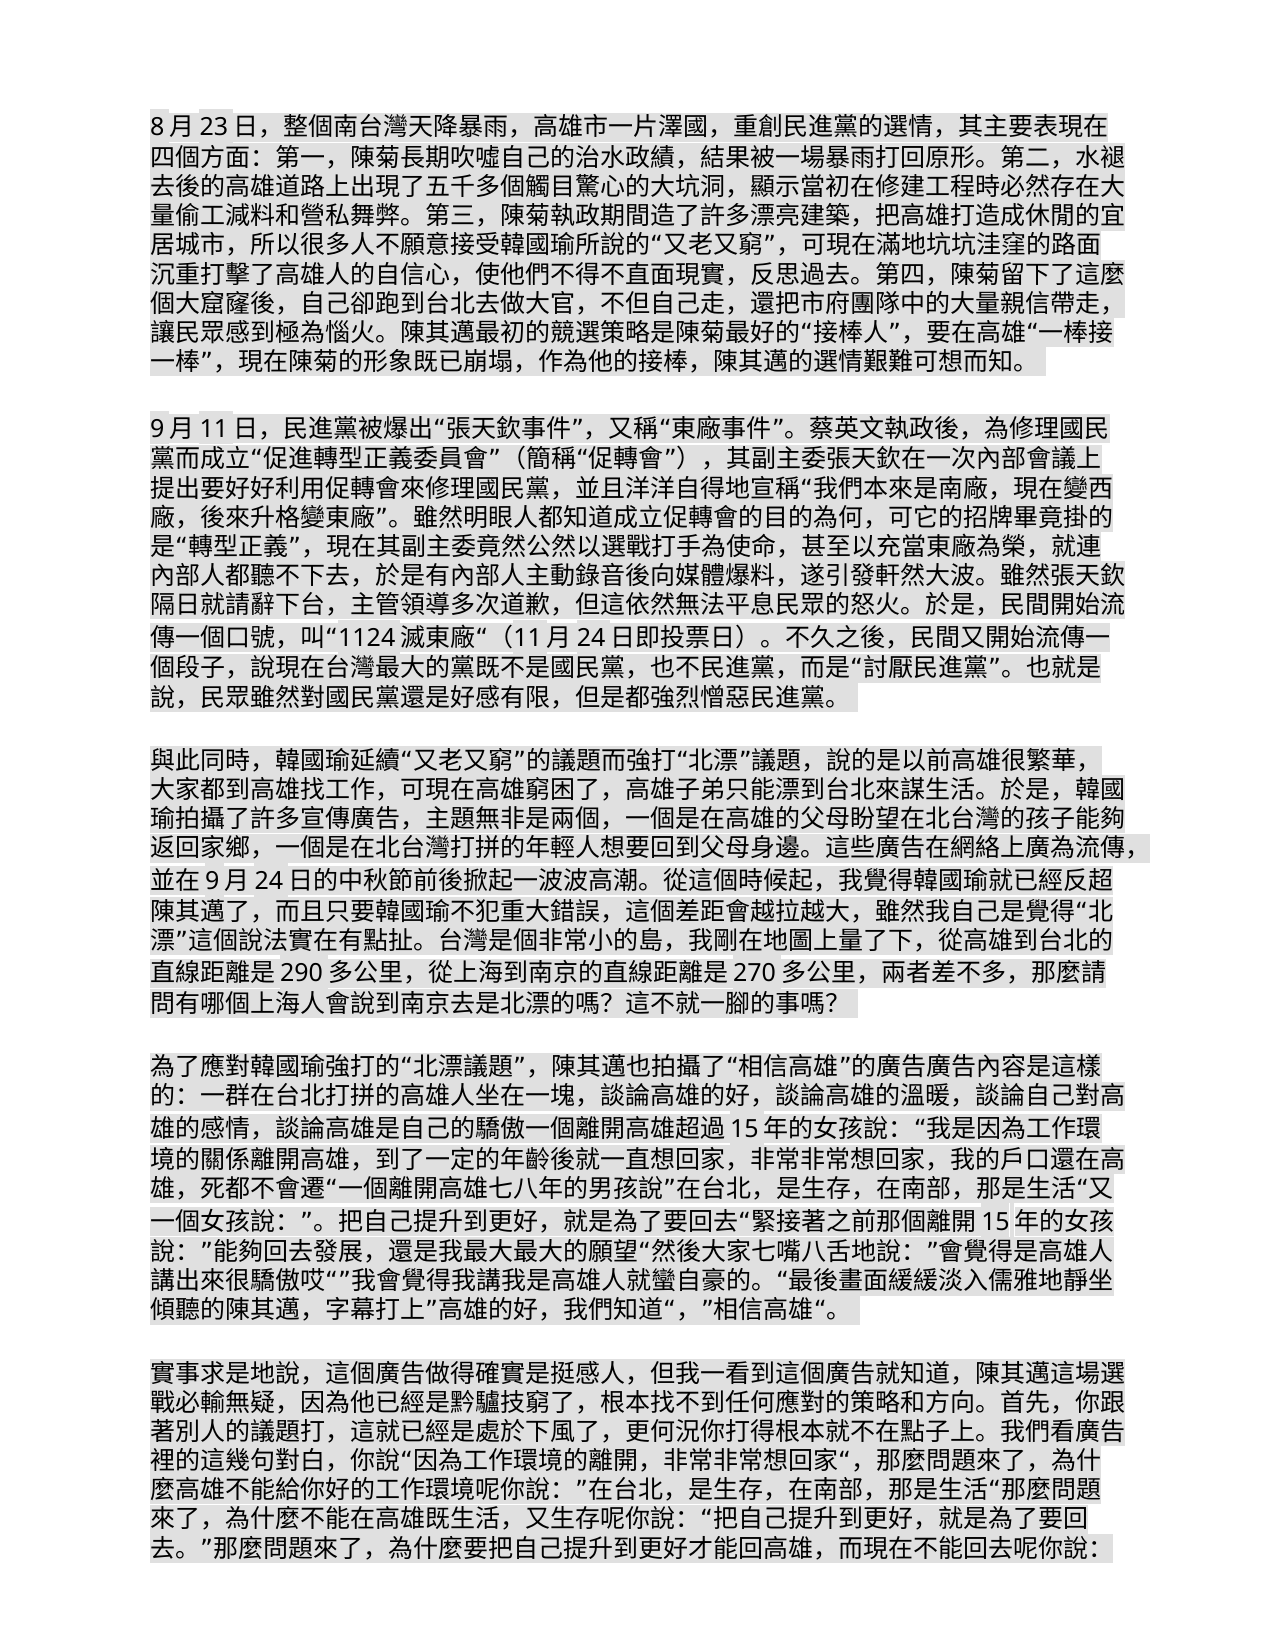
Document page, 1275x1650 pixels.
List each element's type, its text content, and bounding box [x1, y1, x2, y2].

text 左岸發燒友旁觀者清，以下連結文許多分析一語中的、暢快淋漓，謹去除毛語錄部分，譯為正體中文轉載 https://goo.gl/h3PMnr 民進黨在縣市長選舉中遭遇空前慘敗，蔡英文也被迫辭去黨主席，完全印證了我們一貫以來的預測。大戰略的問題，過去已經剖析得很清楚了，民進黨和蔡英文的慘敗是必然的。今天，我們只是從執行的角度，回顧蔡英文為什麼會輸得特別慘？ 首先，我們有必要了解，雖然國民黨和民進黨都出息有限，難成大器，但這兩個政黨在基因上是完全不同的。國民黨的特點在於內鬥內行，外鬥外行，輸得都已經脫褲子了，關起門來還是要排資論輩。在國民黨內，戰將都是沒有什麼好結果的。你勢頭旺的時候，所有人都會撲上來逢迎拍馬，想要跟你套近乎，蹭熱度。可一旦你遭遇挫折了，所有人都會敬而遠之，與你劃清界限，甚至落井下石，踩著你的頭顱而以清高自詡，可謂集官僚文化糟粕之大成。民進黨則不然，他們在處困境時戰力十足，只要能夠殺出血路，他們可以無所不用其極，也可以放下恩怨一致對外。可一旦打下了江山，就會不顧廉恥地搶占地盤，吃相極其難看，可謂集土匪文化糟粕之大成2016年獲得全面執政權後，民進黨人就開始肆無忌憚地爭權奪位，先是最頂層的當權者把最好的權位攬到自己兜里，接著又去拼命搜尋那些次一等的，再次一等的肥差，用來安排自己的小弟。在這個安排小弟的過程中，民進黨看上了台北農產運銷公司（簡稱“北農”）總經理的位置，並且如願以償地拿了下來。可以說，這是民進黨執政以來幹得最蠢的一件事，因為原來的北農總經理正是當時已經淡出政壇十六年，現在正如日中天的高雄新當選市長韓國瑜。若不是被民進黨搞到失業，韓國瑜現在應該還在北農賣菜。民進黨為了一個芝麻綠豆大的小官，丟掉了整片江山，這應該是最令他們追悔莫及的。可話又說回來，斯人也，有斯疾也，有這種缺乏出息的政黨，就會有這種缺乏出息的蠢事。不過在當時，還沒有人想到這件小事會引發山崩海嘯般的後續效應。 民進黨全面執政後，對國民黨發動了抄家滅族式的圍剿，凍結了國民黨的黨產，以致於他們連黨工的薪水都發不出來，更不用說選舉時的大規模資金投入了。在民進黨看來，他們最大的敵人就只有國民黨。只要能把國民黨徹底整垮整死，那麼他們再怎麼胡作非為都行，因為他們已不再有競爭對手，民眾也不再有第二選擇。然而，民進黨這一刀砍下去，不但沒有將國民黨一刀斃命，卻反而割掉了國民黨身上的爛瘡，這可以說是民進黨執政以來幹的第二件大蠢事。我們方才說過，國民黨原本是個腐朽僵化的老機器，要想憑藉自身的能力改革，原本是完全沒有可能的，這從國民黨失去政權後的表現得一如既往的差可以得到證明，即便民進黨執政後的民調一路下滑，作為對照組的國民黨卻也遲遲未能出現相應出現反彈。在國民黨腐朽僵化的機制下，韓國瑜樣的人原本是永無出頭之日的，他當初不就是因為無法適應這種機制而退出政壇的嗎？現在好了，民進黨的全面圍剿，使得國民黨中央喪失了過去可以調配的龐大資源，那些被馬屁精包圍的所謂黨內大佬們也隨之門前冷落，為日後韓國瑜的橫空出世創造了有利環境，這就如同歷代國家危亡時，總會從底層湧現出許多英雄名將一樣。民進黨人如果有智慧，他們就應該懂得，一個腐朽僵化的國民黨才是他們得以長期執政的票房保證。可惜的是，民進黨人就像土匪進城一樣，看到金錢美女便利令智昏，自己撕毀自己的票房。不過，這在當時依然沒有引起人們足夠的重視，畢竟這兩個黨都是一樣的目光短淺，出息有限。 2017年1月12日，不久前因北農總經理工作被民進黨搶走而失業的韓國瑜宣布參選國民黨主席，在5月20日的投票中只獲得5.84％的選票，在候選人中排名第四，可見此時的他在黨內毫無影響力。9月7日，韓國瑜被下放到高雄擔任黨部主委。2018年4月9日，韓國瑜將戶口遷到高雄，宣布參選高雄市長，5月21日正式獲得國民黨提名。當時輿論普遍認為，這是一場不可能打贏的選戰，這跟韓國瑜是否有能力無關，因為輿論認為民進黨不可能失去高雄，民進黨在高雄的勢力強大到什麼程度呢？現在的高雄市是由原來的高雄市和高雄縣合併而來，民進黨在原高雄市已經持續執政了20年，在原高雄縣持續執政了33年，在合併後的2014年高雄市長選舉中，民進黨提名的陳菊獲得了99萬多票，楊秋興獲得了45萬多票，差距高達近54萬票。因此，輿論普遍認為，韓國瑜若能在此次高雄市長選舉時將差距縮小到二十萬以內，那就已經可以算作勝利了。若能將差距縮小到十萬以內，那就絕對是大勝了。至於當選，那是絕對不可能的。 2018年3月7日，陳其邁在民進黨內初選中勝出，獲得黨內提名參選高雄市長，同時也被認為將毫無懸念地在年底的高雄市長選舉中勝出。4月21日，原高雄市長陳菊北上出任蔡英文辦公室的秘書長，同時還帶了一幫在市府的親信隨她北上，瘋狂地搶占各個要職肥缺。這是民進黨執政以來幹的第三件大蠢事，它不僅引起了極差的社會觀感，更導致日後高雄選戰告急時，民進黨在高雄根本沒有人才可用。與第一，第二件大蠢事一樣，幹出這第三件大蠢事同樣也是由於他們的土匪文化所決定的，一旦老大搶下權位，就得趕緊給小弟分地分錢。 其實，此時韓國瑜的聲勢已有漸起之勢，這主要是因為他在北農的繼任者吳音寧表現實在太爛，飽受社會各界撻伐。吳音寧憑藉裙帶關係出任北農總經理後，坐領250萬新台幣（合56萬人民幣）的年薪，卻在經營管理上表現得極其幼稚無能，遂成為國民黨和親藍媒體猛烈攻擊的對象，民進黨和親綠媒體為偏袒自己人，則拼命為吳音寧護航。於是，雙方火力的焦點就集中到那個原本小得不能再小的賣蔬菜水果的公司身上，而交火的方式就是拿前任總經理韓國瑜和現任總經理吳音寧作對比，結果為韓國瑜博取到了求都求不來的媒體版面。陳其邁原本的策略是將選戰作冷處理，因為綠營在高雄基本盤遠大於藍營，只要不出太大的變動，自然就能在年底的選戰中順利當選，這原本也是無可厚非的，所有大幅領先者都會採取這種策略。韓國瑜因基本盤大幅落後故而必須要主動出擊，博取媒體版面，引發社會熱議，才能有迎來轉機的可能。出乎人們意料的是，高雄的陳其邁不願意搭理韓國瑜，台北的吳音寧事件卻使得韓國瑜成為了媒體熱議的焦點經過比對，人們逐漸認識到韓國瑜的四大優點： 第一是能幹，就任四年來，使得一家業績常年處在盈虧線邊緣的公司實現盈利大幅成長，創造了北農成立四十年來前所未有的優秀業績。 第二是親民，就任期間，韓國瑜常年與員工打成一片，公司賺得利潤後，便拿出很大一部分來作為獎金分給員工，即便民進黨議員強力反對也仍然堅持己見，所以韓國瑜離開北農時，上上下下都哭成一片，不捨得他走。同時，韓國瑜對於南部的果農，菜農也非常照顧，讓他們的農產品能夠賣出個好價錢，這也是日後韓國瑜能夠在高雄勝選的主要原因，因為南台灣的各縣市都是以農業為主，而農民長期以來都是最挺民進黨的。這兩年來，由於台灣的蔬菜水果價格崩盤，農民日子非常煎熬，他們自然懷念過好日子時的韓國瑜，痛恨讓他們過苦日子的民進黨，蔡英文和吳音寧。 第三是清廉。民進黨為了鬥倒韓國瑜，派出大量的司法檢調人員去北農查賬，希望能夠找到韓國瑜貪贓枉法的證據。結果出乎所有人意料的是，被派去查賬的會計師居然成為了韓國瑜的鐵粉，他逢人就說：“如果韓國瑜將來參選，一定要投他，我就是查他帳的人，查了這麼多年的帳，還從來沒見過像。韓國瑜這麼乾淨的賬本“清廉，是每個從業者的基本要求，卻又很難向別人證明。好聽話誰都會說，關鍵是要別人願意相信。試想，僅憑韓國瑜的一己之力，是很難讓高雄市民相信他絕對清廉的。於是，民進黨幫韓國瑜做到了。 第四是口才。民進黨和親綠媒體全面攻擊韓國瑜，韓國瑜也相應做出各種澄清和反擊，遂在媒體和網絡上留下了大量的視頻畫面，人們這才發現原來韓國瑜的口才是那麼的好，反應是那麼的快，迅速吸引了大量粉絲的追捧。尤其是年輕人，特別喜歡看韓國瑜反擊民進黨的各種金句妙語，他們在網絡上瘋狂轉發與韓國瑜相關的視頻，使得他在遠離政壇十六年後居然一躍而成為全台最受關注的政治明星。 誠然，韓國瑜的能幹，親民，清廉和口才都是他固有的優點，但如果高雄的選戰真如陳其邁最初設想的那樣冷處理，那麼韓國瑜的這些優點是不會有多少人知道的倘若民。進黨當初能夠簡潔明快地處理吳音寧，讓她早日離開北農，那麼國民黨的攻擊就會失去著力點，韓國瑜的聲勢也沒有那麼快起來。可惜的是，民進黨上上下下都在全力袒護吳音寧，到後來甚至發展到連蔡英文都親自下令民進黨要為吳音寧積極辯護。正是由於吳音寧事件的持續延燒，使得韓國瑜得以成為媒體關注的焦點，讓人們得以認識到他有這麼多的優點。我們在前文中提到，當初將韓國瑜從北農的位置上擠下來是民進黨執政後幹出的第一件大蠢事，而之後全力袒護韓國瑜的繼任者吳音寧，則是其執政後幹出的第四件大蠢事。民進黨人居然能夠在一家小小的果菜公司上來回栽兩個跟頭，其智商也實在是令人嘆為觀止。追本溯源，這仍是由其土匪文化的基因決定的。 吳音寧之所以會在全台引起如此大的反感，是因為她的存在讓年輕人，甚至中壯年都普遍產生了“相對剝奪感”。相對剝奪感的意思是指當人們將自己的處境與某種標準或某種參照物相比較後而發現自己處於劣勢時所產生的受剝奪感，這種感覺會產生消極情緒，可以表現為憤怒，怨恨或不滿。簡而言之，相對剝奪感就是我覺得我和他沒有什麼不同，可是他不用努力就能獲得各種資源，而我拼盡全力卻永遠無法獲得。當初，民進黨正是操弄相對剝奪感而贏得政權的，那一次他們攻擊的對象是連勝文，這個從小含著金湯匙出生的權貴子弟，一路攀升直至被保送為國民黨提名的台北市長候選人，而在藍營基本盤遠大於綠營的台北市，連勝文幾乎已經篤定能當選為台北市。於是，在民進黨的操弄下，這被渲染成全台年輕人普遍沸騰的相對剝奪感，最終民眾連勝文在台北市長選舉中大敗，進而連累了國民黨在其它縣市的選舉同樣是大敗。不過，在2014年擊敗連勝文的卻不是民進黨人。由於黨內缺乏好的候選人，民進黨與無黨籍的台大醫學院教授柯文哲合作。民進黨協助柯文哲在台北市擊敗了國民黨，柯文哲則協助民進黨在其它縣市大獲全勝。在2014年的縣市長選舉中，民進黨贏得了全台22個縣市中的13席，而國民黨輸到只剩下6席。在佔全台人口的70％的所謂“六都”中，國民黨只以2萬票的極微弱優勢守住了新北市，在台北市以24萬多票的差距輸給了無黨籍的柯文哲，另外桃園，台中，台南和高雄四都則皆為民進黨所有。若將自己全力支持的台北市柯文哲算上，民進黨等於是贏得了六都中的五都，這為蔡英文在2016年的大勝奠定了基礎。可是到了2018年，如何處理與柯文哲的關係，卻成為民進黨最困難的抉擇 在台北市的選民格局中，藍盤原本是大於綠盤的，可是在2014年的縣市長選舉中，由於馬英九的昏庸無能，使得大量的藍營選民不願意出來投票。由於連勝文引發的相對剝奪感，使得中間選民青睞柯文哲。為了擊垮國民黨，綠營選民更是一面倒地全力支持柯文哲。可是當柯文哲就任台北市長後，本著“識時務者為俊傑”的務實態度，積極響應大陸提出的“兩岸一家親”，引發深綠的強烈不滿，卻獲得了中間選民和淺藍的好感。在2014年，連勝文只能拿到藍營中深藍的票，淺藍是不願意投票的;柯文哲則能拿到深綠，淺綠和中間的票可是到了2018年，柯文哲的票源結構發生了位移，除了原來的淺綠，中間外，還能瓜分到淺藍，不過也因此失去了深綠。國民黨提名的台北市長候選人丁守中的票源結構是深藍和淺藍，淺藍的票以前都是投給國民黨的，但在2 014年那次因不滿連勝文而拒絕投票，2018年則因柯文哲的漂移而被瓜分。至於深綠，因不滿柯文哲響應“兩岸一家親”，強烈要求民進黨自提候選人，使得蔡英文陷入空前的困境。 按照蔡英文此時的如意算盤，是繼續與柯文哲合作，協助其連任台北市長，然後守住已有四都，再敦請老將蘇貞昌出馬拿下新北市，那麼2020年就是囊中之物了。可一旦自提候選人，弊端是顯而易見的。首先，民進黨自提的候選人在台北絕無勝選的可能，而且毫無疑問會是第三名，這簡直就是自取其辱。其次，一旦民進黨提名自己的候選人，就會分割到柯文哲淺綠的票源，造成國民黨漁翁得利，贏回台北市的局面，這是民進黨最不願意看到的。再次，如果民進黨自提候選人造成柯文哲落選，那麼柯文哲必定會參選2020年，而他在淺綠的票源上是與蔡英文重疊的，淺綠票源分散的結果，同樣會使得國民黨在2020年漁翁得利。如果民進黨自提候選人都無法將柯文哲拉下馬，也就是說柯文哲能夠在兩大黨的夾擊下連任成功，同樣會提升他的氣勢，這當然也不是進黨願意看到的。最後，柯文哲不僅在台北市有許多支持者，在其它各縣市的支持者更多，且是以年輕人為主。如果民進黨與柯文哲決裂，那麼在其它縣市的柯粉雖然無法在台北市用選票支持柯文哲，但他們卻能夠在其它縣市用選票修理民進黨。因此，就理性分析而言，蔡英文無論如何都不能在台北市自提候選人，可她終究還是在5月30日被迫提名姚文智為民進黨的台北市長候選人，做出了其執政以來的第五件大蠢事。與之前的四件大蠢事不同，這次的大蠢事不是由其土匪文化基因決定的，而是由“李自成窘境”決定的。由於在兩岸問題上的頑固不化，台灣的經濟快速下滑，進而導致蔡英文的民意支持度快速下滑，於是她就只能向深綠基本盤靠攏，聽從他們的意見自提候選人。 民進黨自提候選人，與柯文哲決裂後，引起了全台柯粉的強烈不滿，他們除了在台北市攻擊民進黨外，也在其它各縣市尋找可以攻擊民進黨的著力點，而柯粉效應外溢受惠最明顯的就是韓國瑜，因為韓國瑜和柯文哲有非常好的交情。由於韓國瑜在北農的出色績效，柯文哲對其非常欣賞。在韓國瑜被民進黨逼著離開北農後，柯文哲有意將韓國瑜延攬至市府團隊，為此還特別攜妻子到韓國瑜在雲林的家中與韓國瑜夫婦吃飯，而韓國瑜也已經點頭答應進入柯文哲團隊，是後來民進黨的台北市議員強力反對才不得不作罷，否則韓國瑜今年當不會出來選高雄市長，而應該是留在台北市政府幫柯文哲打選戰。正是由於這段淵源，讓韓國瑜非常感動，他在接受採訪時說柯文哲對他有知遇之恩。因為雖然他一直都是國民黨員，但在淡出政壇的16年間，國民黨根本沒麼人理他，只有柯文哲還把他當個角色，經常交流對於市政的看法。就這樣，正當吳音寧事件的熱潮逐漸淡去時，柯綠分手的效應又再次續上，使得韓國瑜依舊處於媒體關注的焦點。人們逐漸發現，韓國瑜的魅力較柯文哲有過之而無不及，遂使得韓粉的數量激增，甚至迅速超過了柯文哲。 5月，韓國瑜直指高雄市當前的兩大要害是“又老又窮”。對此，陳其邁非常氣憤，正式開記者會反駁韓國瑜，要他這個“外地人”不要唱衰高雄，親綠媒體更是全面撻伐。當初決定主打“又老又窮”這個議題時，韓陣營內部也是存在高度分歧的，許多幕僚認為這樣可能會刺傷高雄人的心，不利於選情，但韓國瑜堅持要主打這個議題，並且拿出去數據證明：高雄在2010至2016的七年間，25到34歲的年輕人口減少8萬多，六十歲以上老年人口卻增加了11萬，這是又老;高雄的青年失業率高居六都之冠，平均月薪卻是六都之末，只達到新竹市的六成除此之外，高雄市還背負了高達近3000億新台幣的債務，這是又窮;“又老又窮“的說法一點也不誇張。與此相對應的，韓國瑜提出的競選口號是”東西賣得出去，人進得來，高雄發大財“。 隨著“又老又窮”的議題持續發酵，韓國瑜的民調開始逐漸攀升，從最初落後陳其邁的二十多個百分點，到八月份時就只落後5％左右，逼得陳其邁再也不敢繼續採取冷處理的選戰策略，而必須與韓國瑜正面開火。在台北的柯綠分手議題逐漸冷卻之後，整個台灣的選戰焦點都開始全部聚集在高雄。 8月23日，整個南台灣天降暴雨，高雄市一片澤國，重創民進黨的選情，其主要表現在四個方面：第一，陳菊長期吹噓自己的治水政績，結果被一場暴雨打回原形。第二，水褪去後的高雄道路上出現了五千多個觸目驚心的大坑洞，顯示當初在修建工程時必然存在大量偷工減料和營私舞弊。第三，陳菊執政期間造了許多漂亮建築，把高雄打造成休閒的宜居城市，所以很多人不願意接受韓國瑜所說的“又老又窮”，可現在滿地坑坑洼窪的路面沉重打擊了高雄人的自信心，使他們不得不直面現實，反思過去。第四，陳菊留下了這麼個大窟窿後，自己卻跑到台北去做大官，不但自己走，還把市府團隊中的大量親信帶走，讓民眾感到極為惱火。陳其邁最初的競選策略是陳菊最好的“接棒人”，要在高雄“一棒接一棒”，現在陳菊的形象既已崩塌，作為他的接棒，陳其邁的選情艱難可想而知。 9月11日，民進黨被爆出“張天欽事件”，又稱“東廠事件”。蔡英文執政後，為修理國民黨而成立“促進轉型正義委員會”（簡稱“促轉會”），其副主委張天欽在一次內部會議上提出要好好利用促轉會來修理國民黨，並且洋洋自得地宣稱“我們本來是南廠，現在變西廠，後來升格變東廠”。雖然明眼人都知道成立促轉會的目的為何，可它的招牌畢竟掛的是“轉型正義”，現在其副主委竟然公然以選戰打手為使命，甚至以充當東廠為榮，就連內部人都聽不下去，於是有內部人主動錄音後向媒體爆料，遂引發軒然大波。雖然張天欽隔日就請辭下台，主管領導多次道歉，但這依然無法平息民眾的怒火。於是，民間開始流傳一個口號，叫“1124滅東廠“（11月24日即投票日）。不久之後，民間又開始流傳一個段子，說現在台灣最大的黨既不是國民黨，也不民進黨，而是“討厭民進黨”。也就是說，民眾雖然對國民黨還是好感有限，但是都強烈憎惡民進黨。 與此同時，韓國瑜延續“又老又窮”的議題而強打“北漂”議題，說的是以前高雄很繁華，大家都到高雄找工作，可現在高雄窮困了，高雄子弟只能漂到台北來謀生活。於是，韓國瑜拍攝了許多宣傳廣告，主題無非是兩個，一個是在高雄的父母盼望在北台灣的孩子能夠返回家鄉，一個是在北台灣打拼的年輕人想要回到父母身邊。這些廣告在網絡上廣為流傳，並在9月24日的中秋節前後掀起一波波高潮。從這個時候起，我覺得韓國瑜就已經反超陳其邁了，而且只要韓國瑜不犯重大錯誤，這個差距會越拉越大，雖然我自己是覺得“北漂”這個說法實在有點扯。台灣是個非常小的島，我剛在地圖上量了下，從高雄到台北的直線距離是290多公里，從上海到南京的直線距離是270多公里，兩者差不多，那麼請問有哪個上海人會說到南京去是北漂的嗎？這不就一腳的事嗎？ 為了應對韓國瑜強打的“北漂議題”，陳其邁也拍攝了“相信高雄”的廣告廣告內容是這樣的：一群在台北打拼的高雄人坐在一塊，談論高雄的好，談論高雄的溫暖，談論自己對高雄的感情，談論高雄是自己的驕傲一個離開高雄超過15年的女孩說：“我是因為工作環境的關係離開高雄，到了一定的年齡後就一直想回家，非常非常想回家，我的戶口還在高雄，死都不會遷“一個離開高雄七八年的男孩說”在台北，是生存，在南部，那是生活“又一個女孩說：”。把自己提升到更好，就是為了要回去“緊接著之前那個離開15年的女孩說：”能夠回去發展，還是我最大最大的願望“然後大家七嘴八舌地說：”會覺得是高雄人講出來很驕傲哎“”我會覺得我講我是高雄人就蠻自豪的。“最後畫面緩緩淡入儒雅地靜坐傾聽的陳其邁，字幕打上”高雄的好，我們知道“，”相信高雄“。 實事求是地說，這個廣告做得確實是挺感人，但我一看到這個廣告就知道，陳其邁這場選戰必輸無疑，因為他已經是黔驢技窮了，根本找不到任何應對的策略和方向。首先，你跟著別人的議題打，這就已經是處於下風了，更何況你打得根本就不在點子上。我們看廣告裡的這幾句對白，你說“因為工作環境的離開，非常非常想回家“，那麼問題來了，為什麼高雄不能給你好的工作環境呢你說：”在台北，是生存，在南部，那是生活“那麼問題來了，為什麼不能在高雄既生活，又生存呢你說：“把自己提升到更好，就是為了要回去。”那麼問題來了，為什麼要把自己提升到更好才能回高雄，而現在不能回去呢你說：“能夠回去發展，還是我最大最大的願望。“那麼問題來了，為什麼現在還不能回去發展呢？這些問題的答案只有一個，那就是因高雄的經濟凋敝，沒法提供相對高薪的工作機會，所以只能在台北討生活，這不正印證了韓國瑜所說的“又窮”嗎？年輕人無法在高雄工作，就只能漂移到台北，這不正印證了韓國瑜所說的“又老”嗎？所以陳其邁一方面憤怒地批判韓國瑜所說的“又老又窮”，可自己搞了半天卻在拍廣告印證韓國瑜所說的“又老又窮“，這種打法又怎麼能不輸呢？後來，陳其邁又將其競選口號從”正義溫暖“轉變成”經濟市長“，說是自己比韓國瑜更有能力提振高雄的經濟，可是人們又不禁要問，既然你這麼有辦法，那麼以前都是你民進黨在執政，為什麼你不做呢？ 10月4日，在王金平的運作下，高雄市農會的理事長蕭漢俊出面表態支持韓國瑜。在此之前，雖然韓國瑜在網絡上的聲勢非常高，但民進黨不屑地說那些都是空氣票，又不是高雄在地人，不能在高雄投票。又說韓國瑜只有空軍，沒有陸軍，將來還是必輸無疑。隨著蕭漢俊的表態支持，韓國瑜算是有了第一支成建制的陸軍。不過民進黨又辯稱說蕭漢俊原本就是親國民黨系統的，出來表態支持韓國瑜這也沒什麼。結果沒過多久，又有許多原本深綠的民進黨鐵桿支持者倒戈支持韓國瑜於是。 ，民進黨一方面對這些進行人格抹黑，一方面說這些人都沒什麼分量。不管遇到多麼不利的局面，民進黨都要用硬凹的方式死不認錯，可他們始終沒明白，在全民“討厭民進黨”的大趨勢下，你要懂得反省，民眾或許還不生氣，你越是死不認錯，民眾就越是要同仇敵愾地穿你的藉口。 10月14日，陳其邁在鳳山舉行大造勢，宣稱有三萬人參加，場面火爆。隨後，王金平，蕭漢俊為韓國瑜舉辦三場大造勢，分別是10月26日在鳳山，11月8日在旗山，11月14日在岡山，號稱“三山大造勢”。就在鳳山那場，韓國瑜陣營的場面更加火爆，現場號稱有五萬人，而且很多人還是因為沒法擠過來而提前離開的。鳳山造勢拆穿了民進黨所謂沒有陸軍，只有空氣票的說法，使得整個藍營士氣大振。相形之下，綠營則大為驚恐，將所有的選戰資源全部投入到高雄。於是之後的每場造勢活動都變成人數比拼，都不願意自己在人數上輸給對方。這或許是民進黨不得不然的殊死搏鬥，因為民進黨絕對不能輸掉高雄，一旦高雄失守，不僅會動搖這個執政了二三十年的大票倉，更關鍵的，也是民進黨人不敢說出口的，那就是長期執政之下必定存有不少違法舞弊之事將來如果韓國瑜徹查，不知該有多少人要被關進監獄。可是從更理性的角度而言，民進黨是不能救高雄的，因為高雄已經救不起來了，民進黨的孤注一擲不僅於事無補，反而會引起三個更加嚴重的反效果： 第一，韓國瑜的支持者全部都是自動自發來支持，而陳其邁的支持者全部要靠黨機器來動員。韓國瑜挾帶著自己的超高人氣，經常前往其它縣市幫忙助選，陳其邁則經常需要各路資源幫他助選，於是民間就傳出了個段子叫“韓國瑜是一人救全黨，陳其邁是全黨救一人。”因此陳其邁原本能力不差的，卻硬生生地被塑造成了一個無能的“媽寶”形象。 第二，在“討厭民進黨”的大趨勢下，民進黨任何努力都是徒勞無功的，甚至民進黨越是垂死掙扎，就越是激發民眾的反感。許多中間選民真的是不喜歡國民黨，但他們就是看著民進黨的那副死不認錯的樣子心裡不爽。他們之所以票投國民黨，真的不是希望國民黨贏，只是害怕民進黨不輸。 第三，按蔡英文最初的規劃，是台北市與柯文哲合作，由蘇貞昌出征攻取新北市，這樣民進黨的勢力就能從原來的四都變成五都，國民黨則六都全部掛零，那麼2020將徹底無法與蔡英文抗衡。但是隨著5月底被迫自提候選人，柯綠分手的結果使得蘇貞昌在新北市勝選已無可能，於是蔡英文又將防線後撤至台中，宣稱要“決戰中台灣”。因為台灣的選民結構是越往北越藍，越往南越綠，只要守住了台中，桃園，台南和高雄也肯定不會有問題，這樣就能維持住2014年的四都，民進黨此戰也不算輸。可萬萬沒想到的是，本來應該作為大後方的高雄居然變成了交戰的前線。民進黨全力搶救高雄的結果，是原本勢均力敵甚至小幅領先的各縣市全線防守空虛。正是由於民進黨全線撤守高雄，使得國民黨在許多原本希望渺茫的縣市也實現了翻轉，這就是蔡英文在此次市長選舉中全線慘敗的根本原因。 2018年的縣市長選舉結束後，民進黨最頂層的政治人物中蔡英文和陳菊被徹底殲滅，賴清德至少被滅了一半。現在檯面上還能接班的，或許就只剩下桃園市長鄭文燦和台南市長黃偉哲，尤以鄭文燦可能性最高，但若要參選2020，卻也沒有任何獲勝的可能性。台北市的柯文哲這次只是以極微弱的優勢擊敗國民黨的丁守中，台北市尚且選得如此艱困，應該也不敢動參選2020的念頭。國民黨這次大勝的功臣無疑是韓國瑜，但他既然剛攻下深綠的大票倉高雄，許諾要全力帶領高雄人民拼經濟，應該不至於明年就去為參選2020作準備。所以，國民黨推出的2020候選人的應該還是朱立倫或者吳敦義，他們也確實極有可能勝選，但誰都知道，這次的江山是韓國瑜打下來的。無論是否能夠在形式上問鼎大位，他都將是國民黨內最有權威的人，因而也將是決定台灣未來走向的人。 [150, 75, 1125, 1563]
